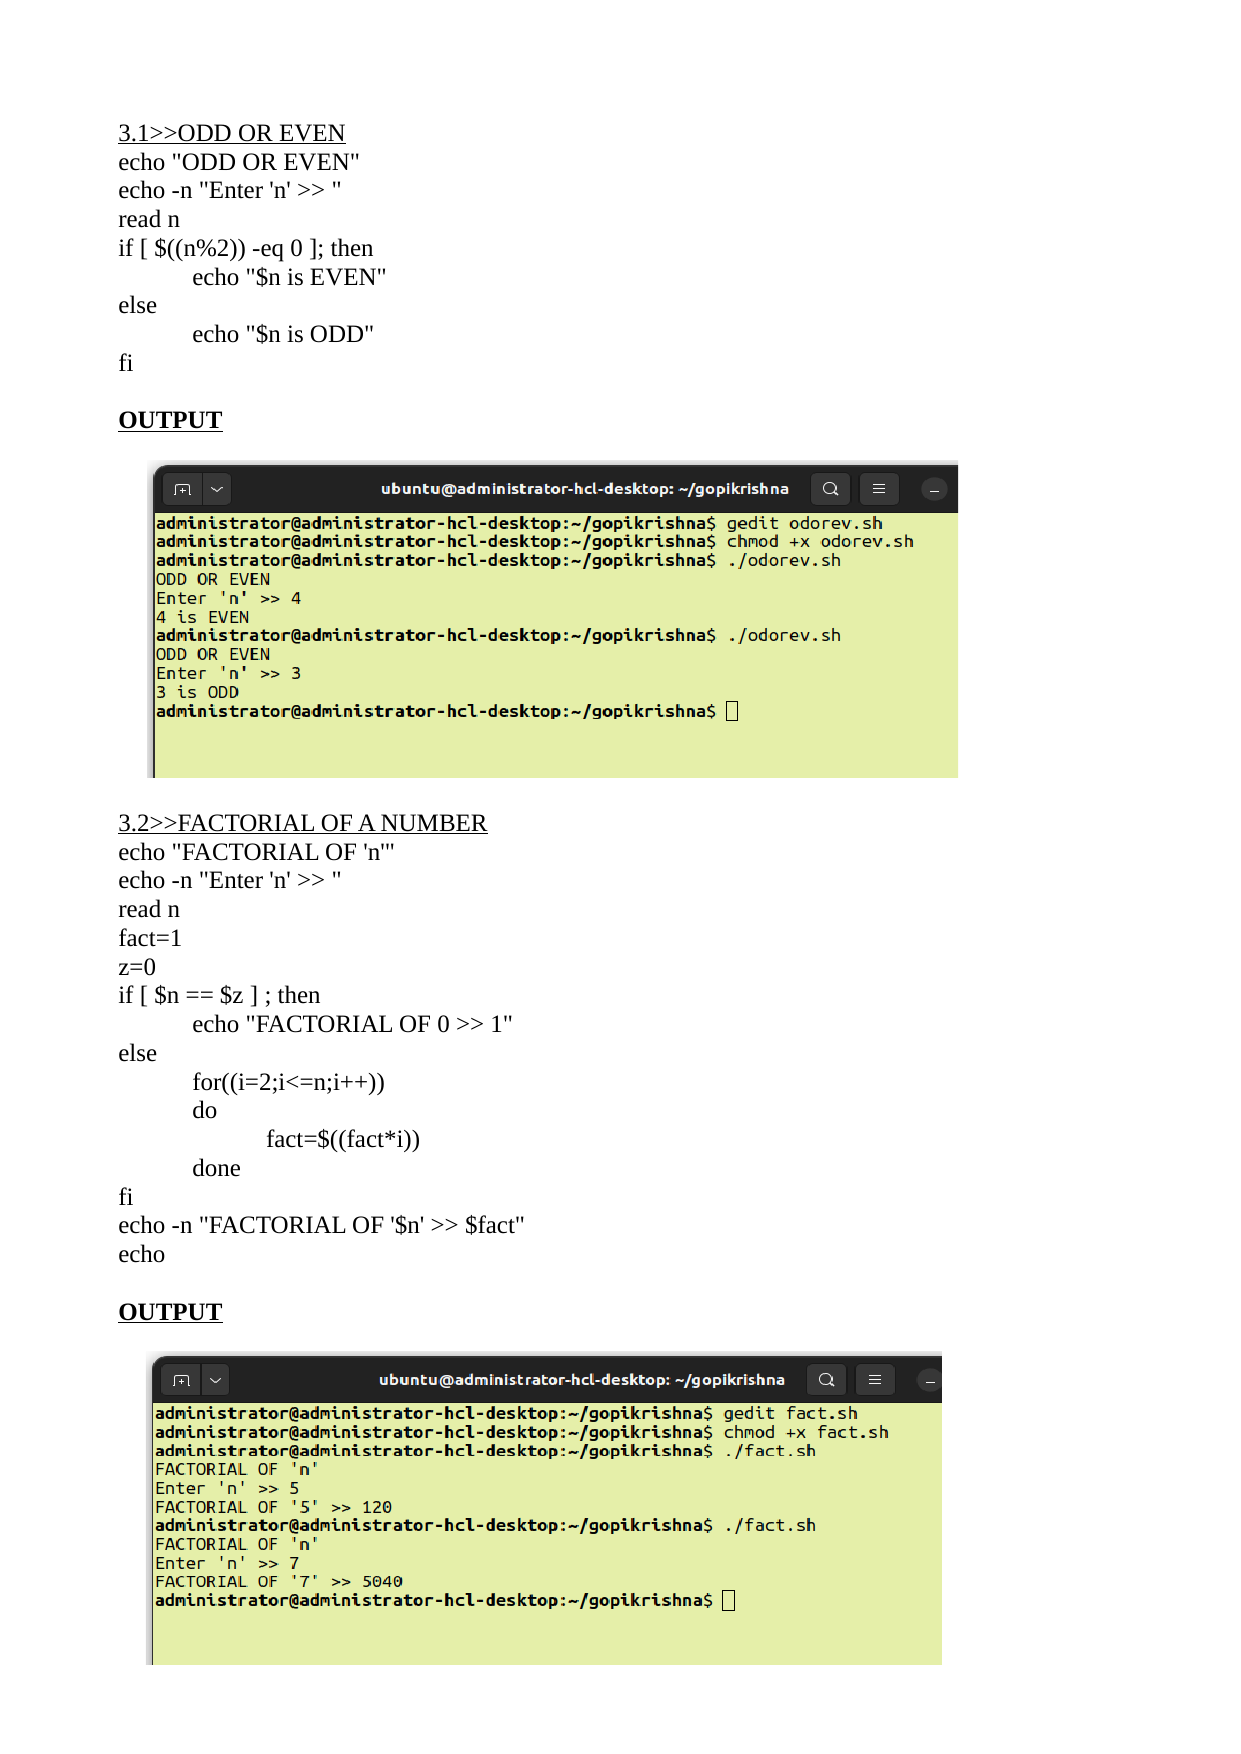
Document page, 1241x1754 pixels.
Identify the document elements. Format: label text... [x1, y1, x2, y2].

text echo "FACTORIAL OF 'n'" echo -n "Enter 'n' >> " read n fact=1 z=0 if [ $n == $z ] ; then echo "FACTORIAL OF 0 >> 1" else for((i=2;i<=n;i++)) do fact=$((fact*i)) done fi echo -n "FACTORIAL OF '$n' >> $fact" echo [118, 837, 1122, 1268]
text OUTPUT [118, 1297, 1122, 1326]
text OUTPUT [118, 406, 1122, 434]
picture [145, 1351, 942, 1665]
picture [147, 460, 959, 778]
text 3.2>>FACTORIAL OF A NUMBER [118, 808, 1122, 837]
text 3.1>>ODD OR EVEN [118, 118, 1122, 147]
text echo "ODD OR EVEN" echo -n "Enter 'n' >> " read n if [ $((n%2)) -eq 0 ]; then echo "$n is EVEN" else echo "$n is ODD" fi [118, 147, 1122, 377]
